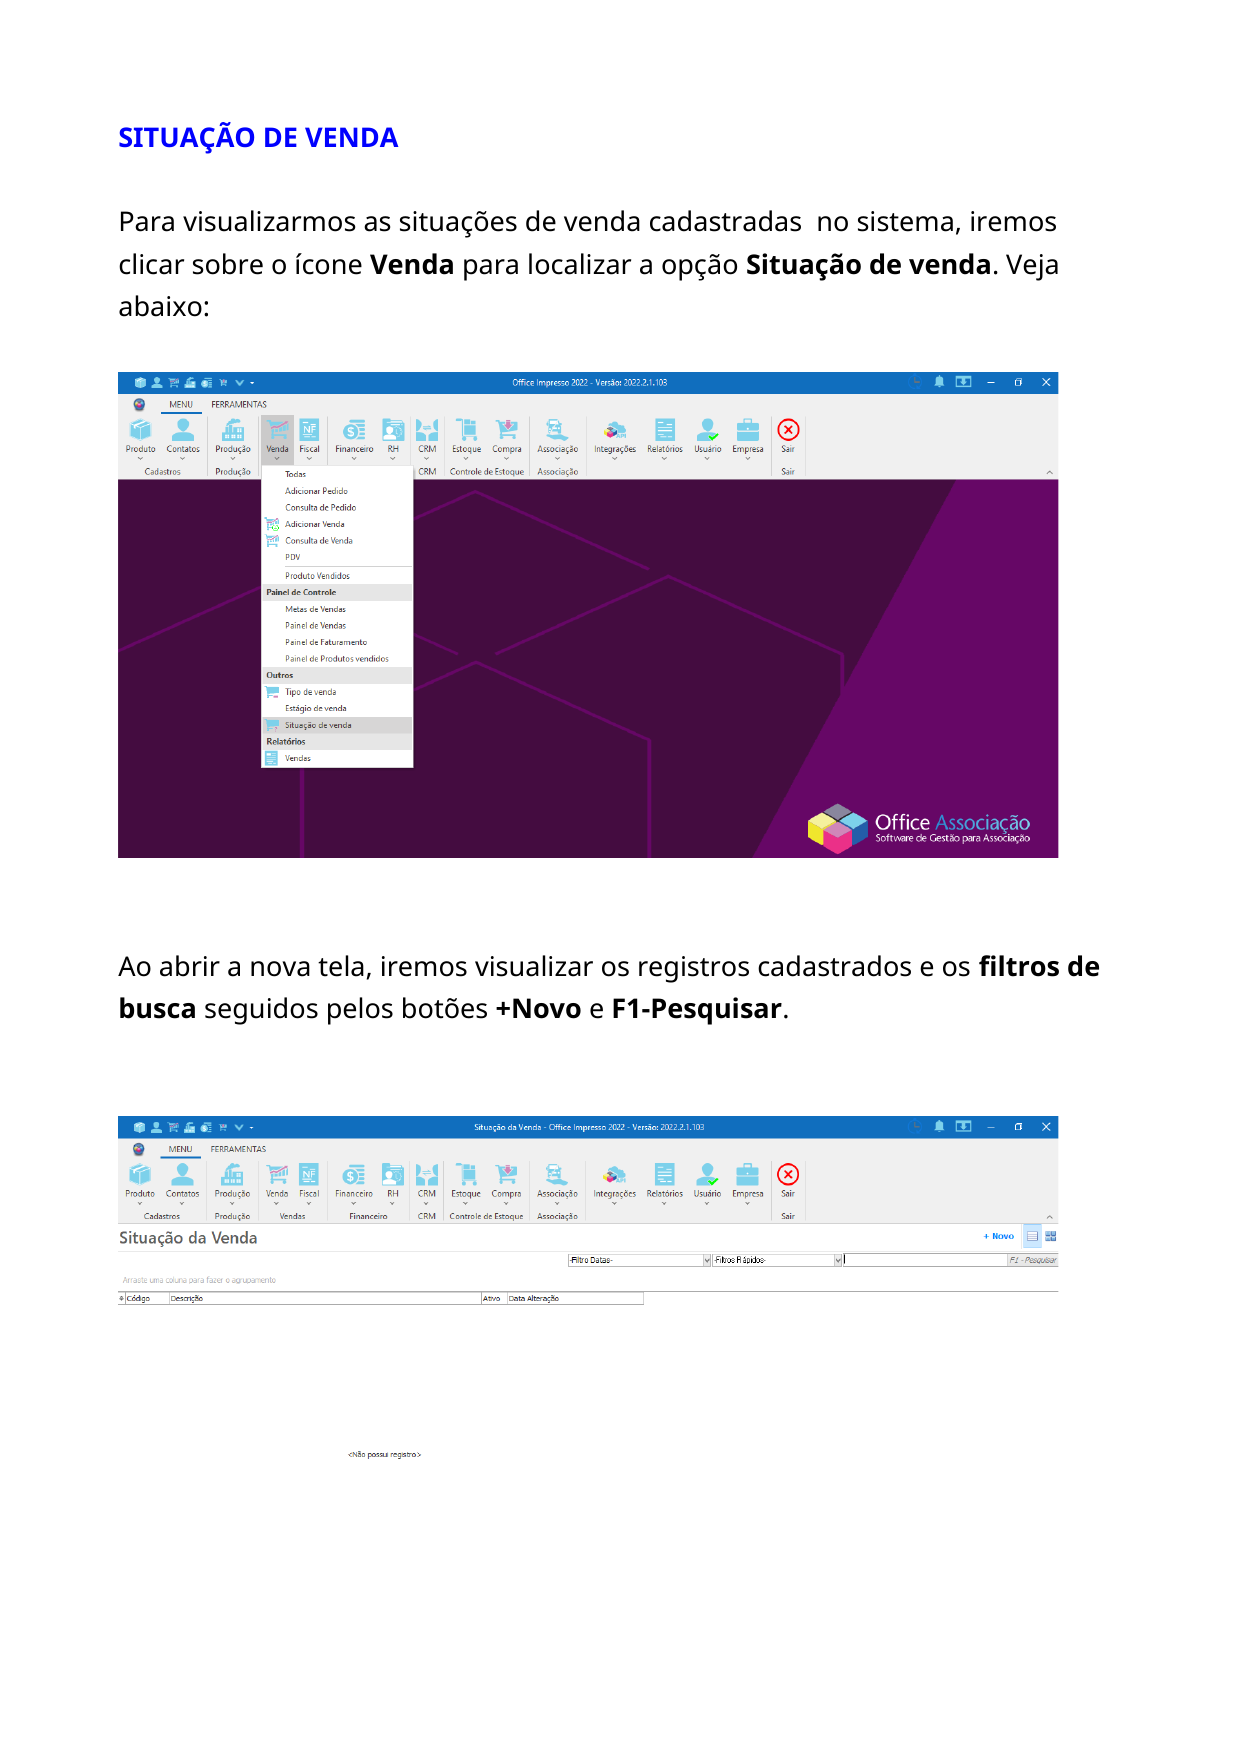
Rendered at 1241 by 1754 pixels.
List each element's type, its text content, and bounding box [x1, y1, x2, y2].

picture [118, 1116, 1059, 1604]
text Ao abrir a nova tela, iremos visualizar os registros cadastrados e os filtros de busca seguidos pelos botões +Novo e F1-Pesquisar. [118, 947, 1122, 1026]
text SITUAÇÃO DE VENDA [118, 118, 1122, 155]
picture [118, 372, 1059, 858]
text Para visualizarmos as situações de venda cadastradas no sistema, iremos clicar sobre o ícone Venda para localizar a opção Situação de venda. Veja abaixo: [118, 203, 1122, 324]
